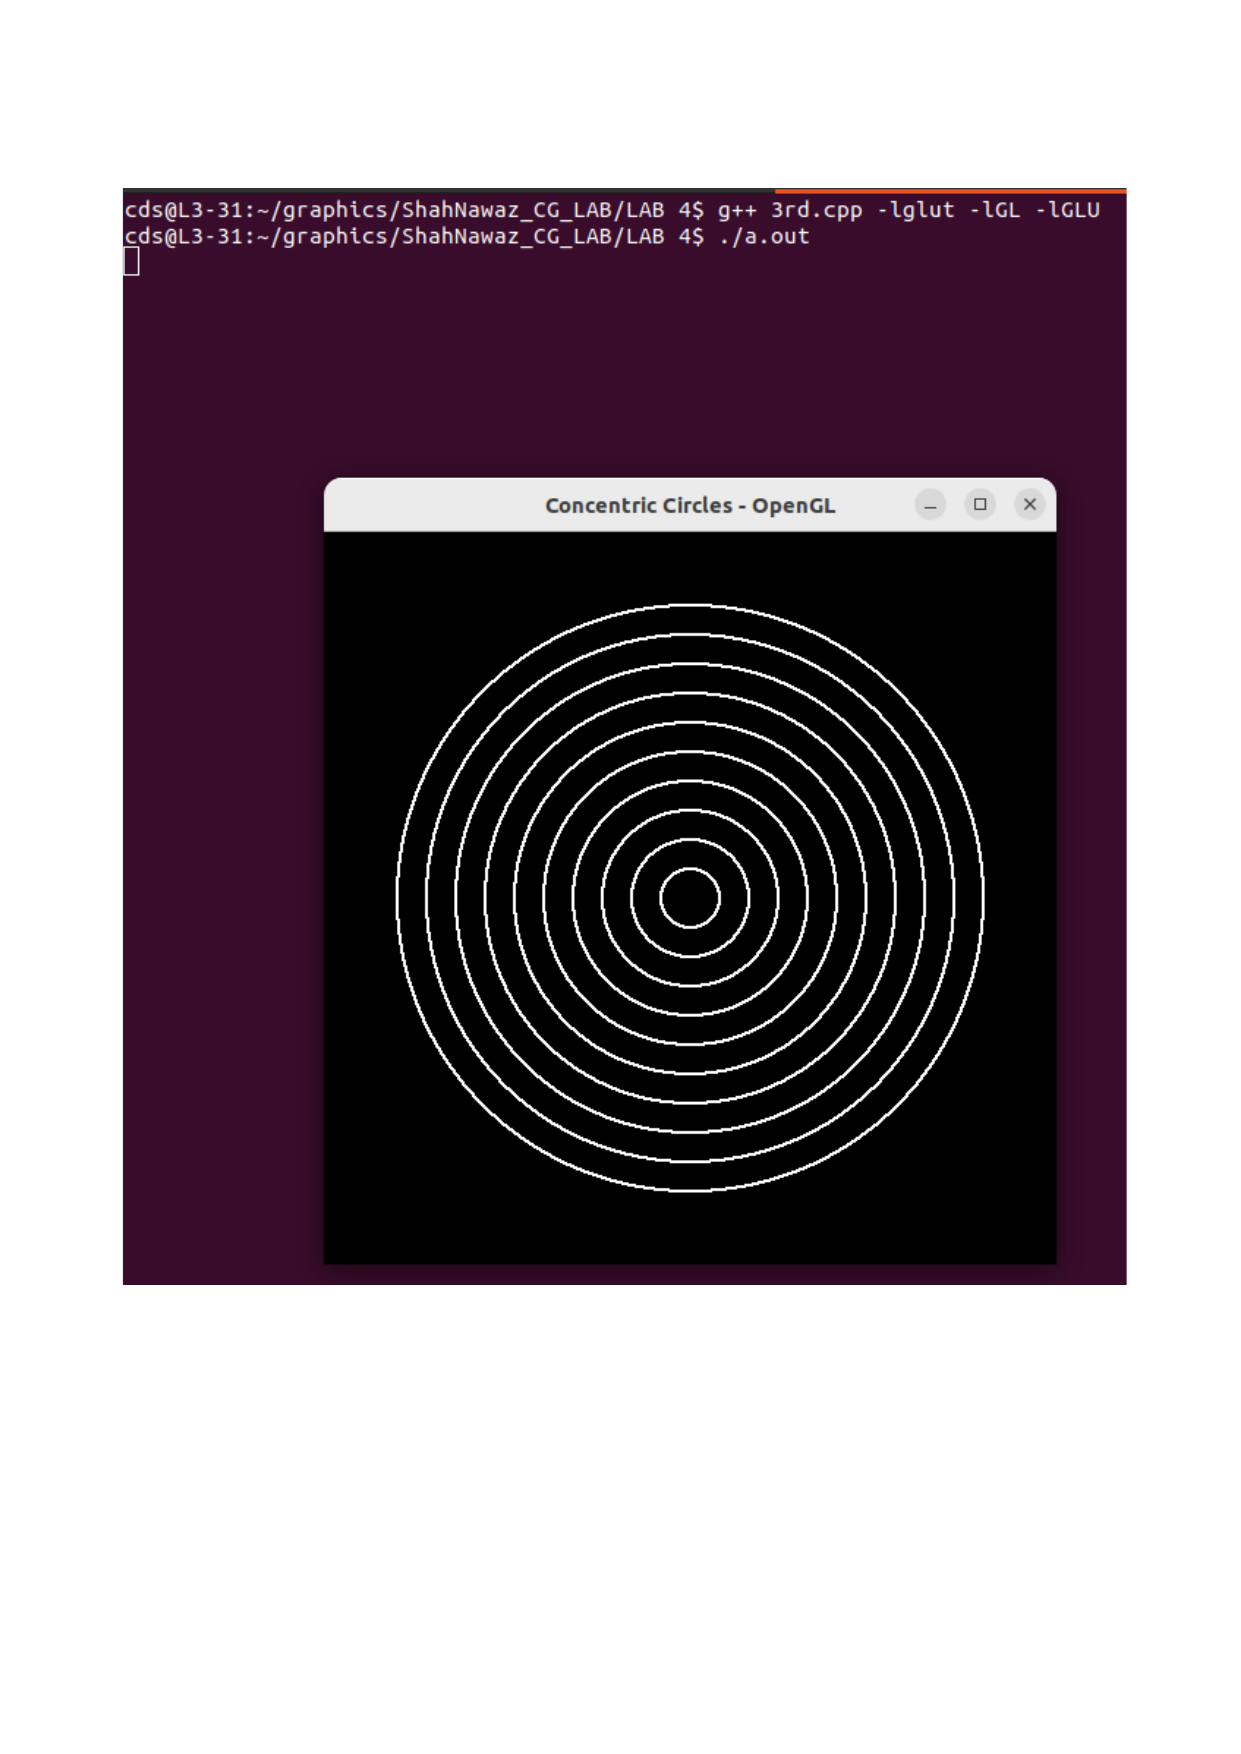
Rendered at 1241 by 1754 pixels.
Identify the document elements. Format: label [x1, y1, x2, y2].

picture [122, 188, 1127, 1285]
